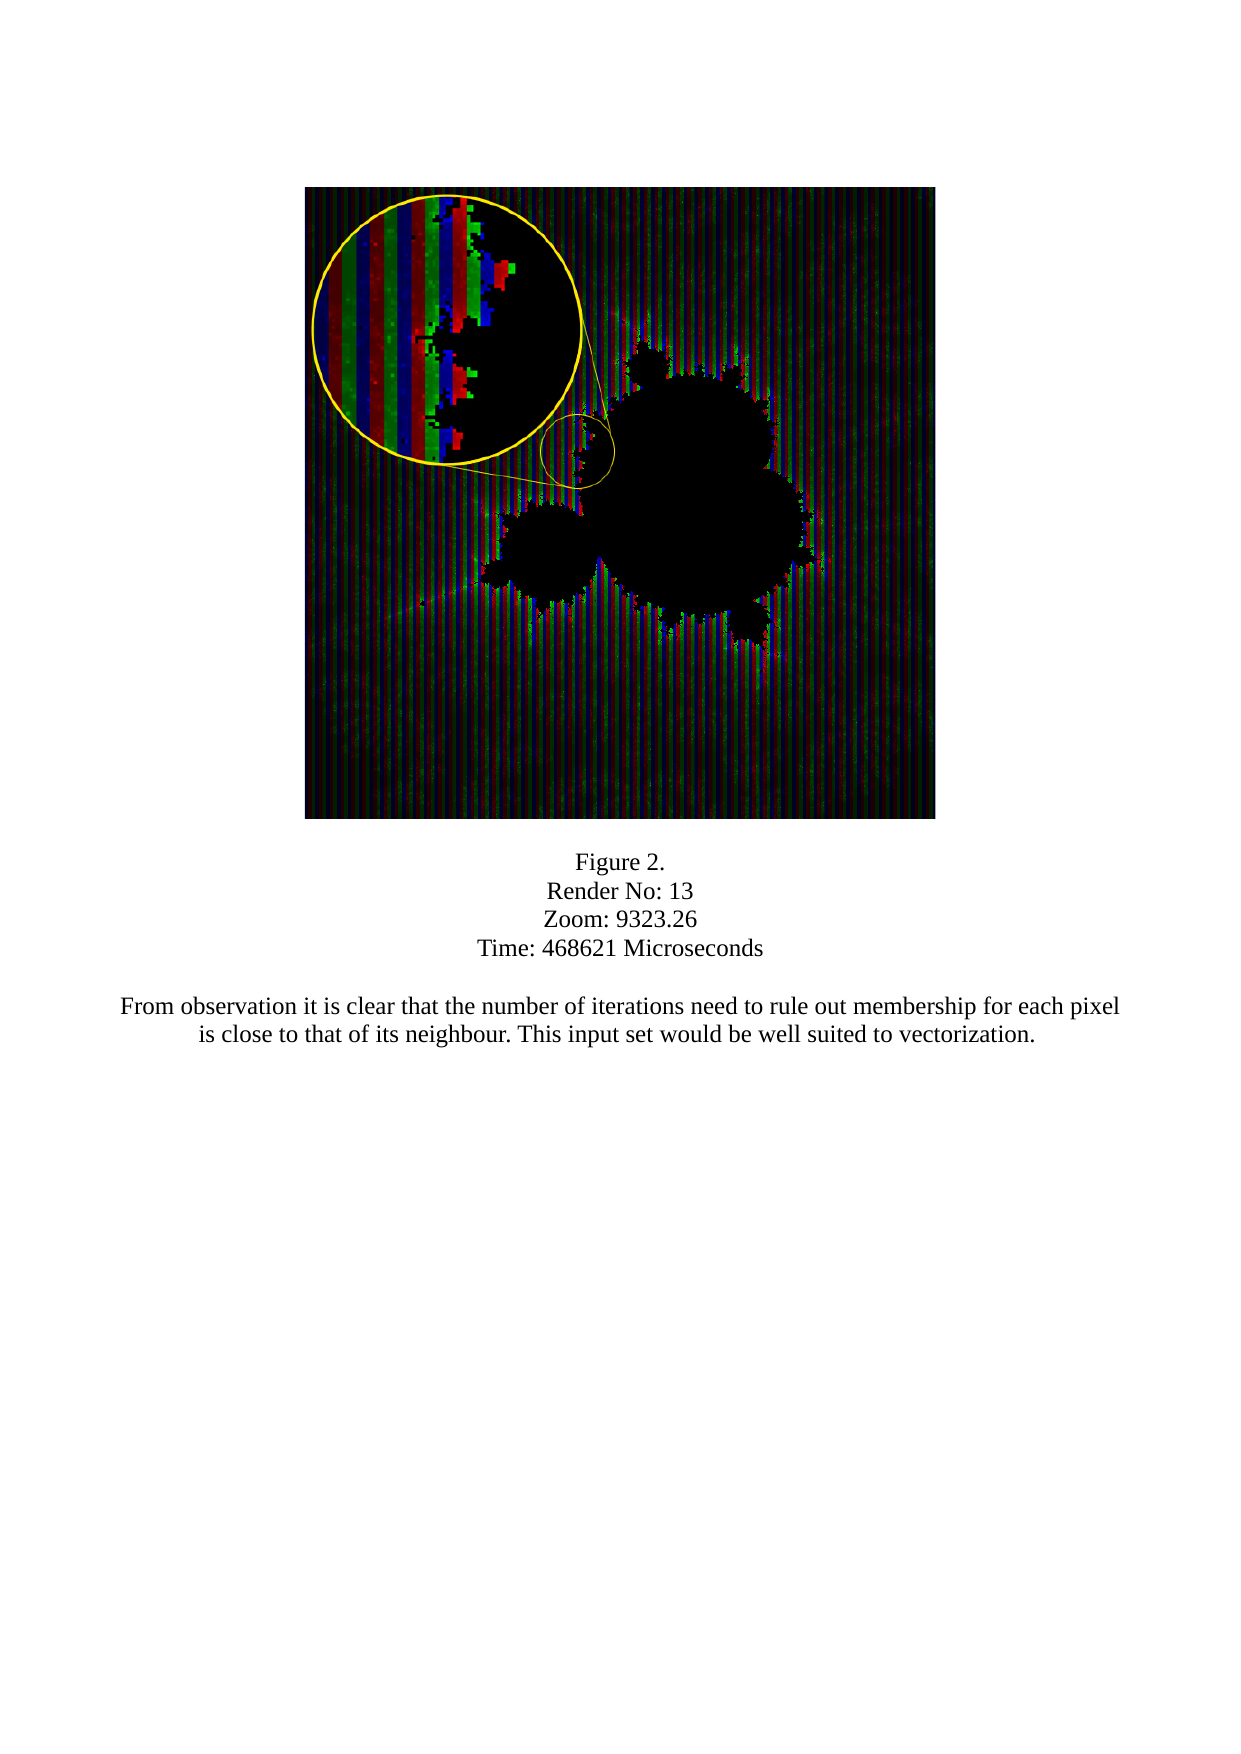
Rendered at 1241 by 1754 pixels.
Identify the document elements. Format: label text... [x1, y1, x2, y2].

text Render No: 13 [118, 876, 1122, 904]
text Figure 2. [118, 847, 1122, 876]
text Zoom: 9323.26 [118, 904, 1122, 933]
text Time: 468621 Microseconds [118, 933, 1122, 962]
picture [304, 187, 936, 819]
text From observation it is clear that the number of iterations need to rule out membership for each pixel is close to that of its neighbour. This input set would be well suited to vectorization. [118, 991, 1122, 1048]
